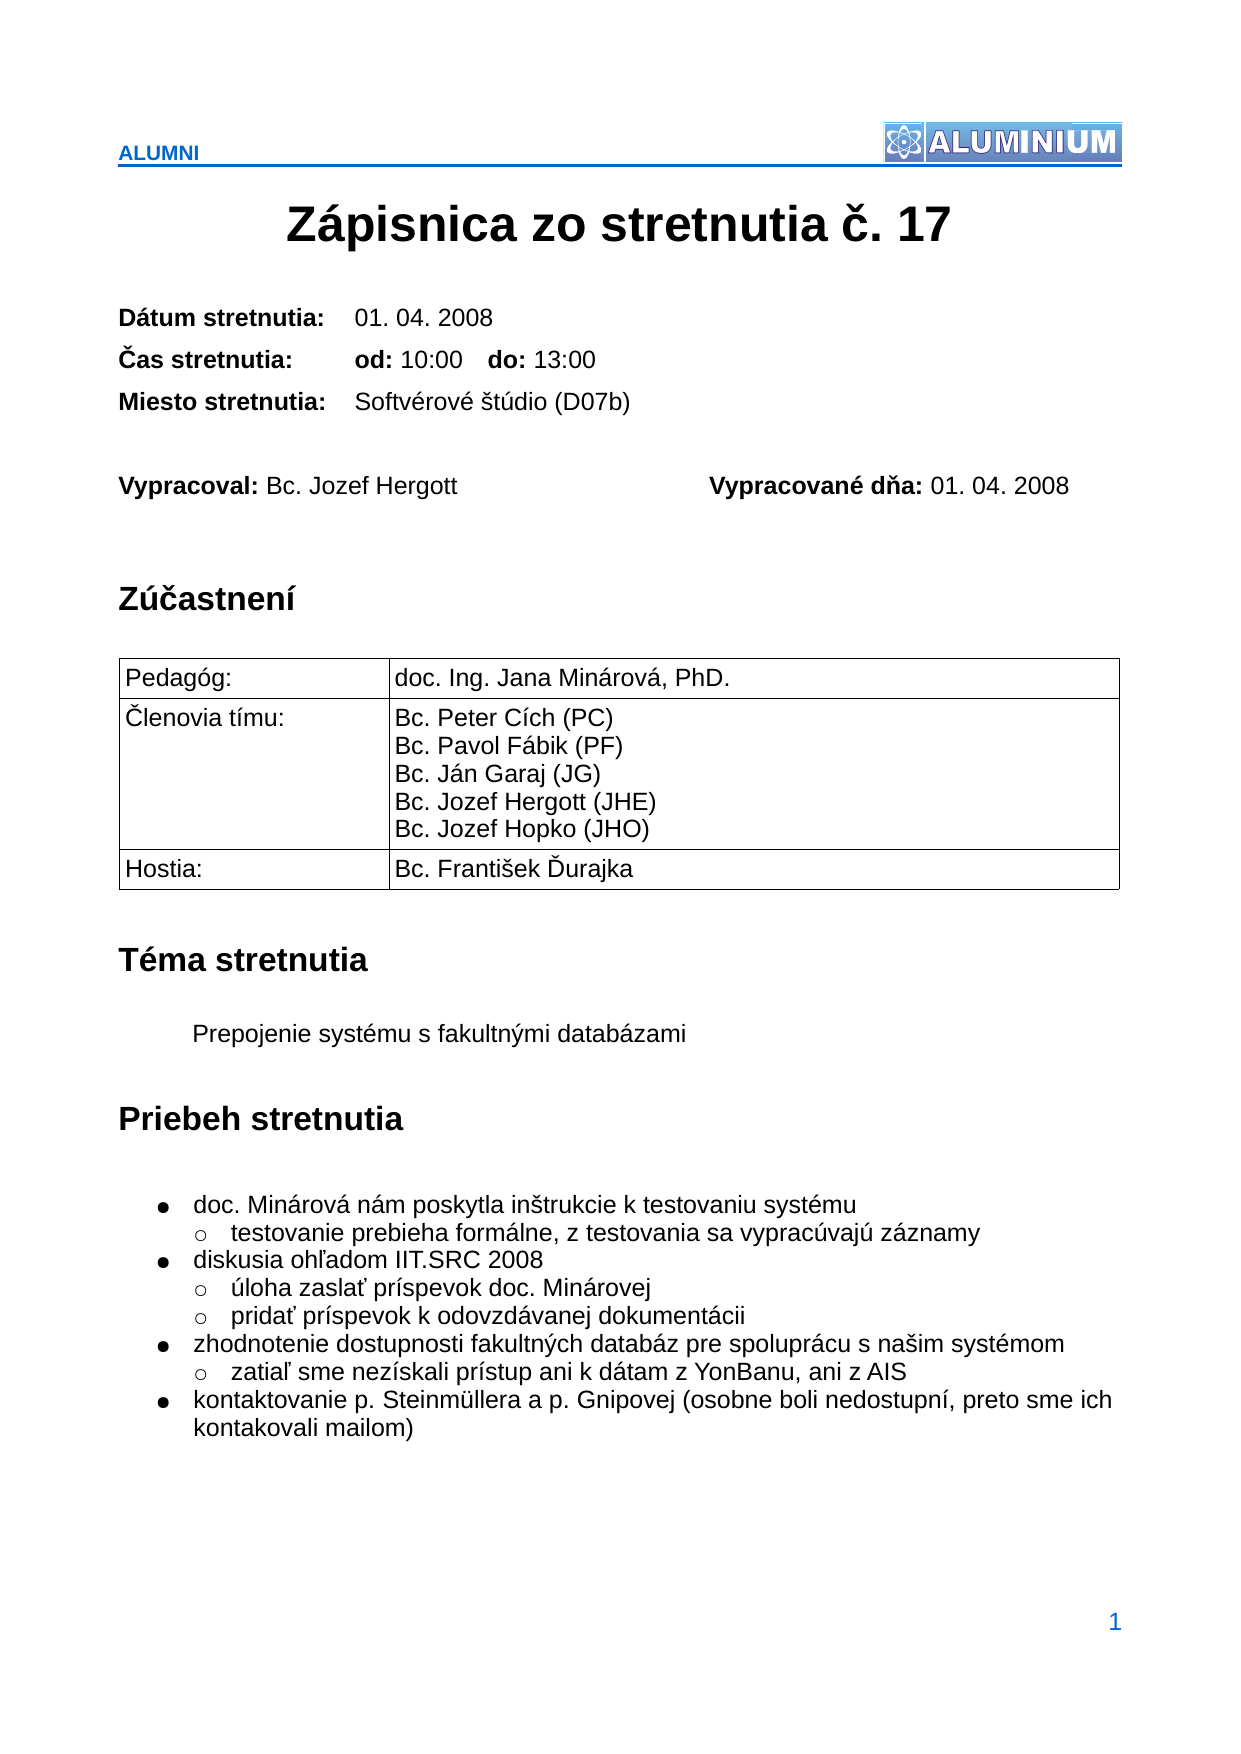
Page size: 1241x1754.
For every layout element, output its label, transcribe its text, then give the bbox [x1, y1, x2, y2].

list doc. Minárová nám poskytla inštrukcie k testovaniu systému [156, 1190, 1122, 1218]
text Zápisnica zo stretnutia č. 17 [118, 196, 1122, 252]
list testovanie prebieha formálne, z testovania sa vypracúvajú záznamy [193, 1218, 1122, 1246]
text Dátum stretnutia: 01. 04. 2008 [118, 304, 1122, 332]
text Čas stretnutia: od: 10:00 do: 13:00 [118, 346, 1122, 374]
table_cell Bc. Peter Cích (PC) Bc. Pavol Fábik (PF) Bc. Ján Garaj (JG) Bc. Jozef Hergott (JHE) Bc. Jozef Hopko (JHO) [390, 699, 1119, 849]
text Vypracoval: Bc. Jozef Hergott Vypracované dňa: 01. 04. 2008 [118, 472, 1122, 499]
table_cell Hostia: [120, 850, 389, 888]
table_header doc. Ing. Jana Minárová, PhD. [390, 659, 1119, 698]
table_cell Bc. František Ďurajka [390, 850, 1119, 888]
list úloha zaslať príspevok doc. Minárovej [193, 1274, 1122, 1302]
subtitle Téma stretnutia [118, 941, 1122, 979]
subtitle Priebeh stretnutia [118, 1100, 1122, 1138]
text Miesto stretnutia: Softvérové štúdio (D07b) [118, 388, 1122, 416]
list zatiaľ sme nezískali prístup ani k dátam z YonBanu, ani z AIS [193, 1358, 1122, 1386]
list pridať príspevok k odovzdávanej dokumentácii [193, 1302, 1122, 1330]
table_header Pedagóg: [120, 659, 389, 698]
table_cell Členovia tímu: [120, 699, 389, 849]
list diskusia ohľadom IIT.SRC 2008 [156, 1246, 1122, 1274]
text Prepojenie systému s fakultnými databázami [118, 1019, 1122, 1047]
list zhodnotenie dostupnosti fakultných databáz pre spoluprácu s našim systémom [156, 1330, 1122, 1358]
list kontaktovanie p. Steinmüllera a p. Gnipovej (osobne boli nedostupní, preto sme ich kontakovali mailom) [156, 1386, 1122, 1442]
subtitle Zúčastnení [118, 580, 1122, 618]
